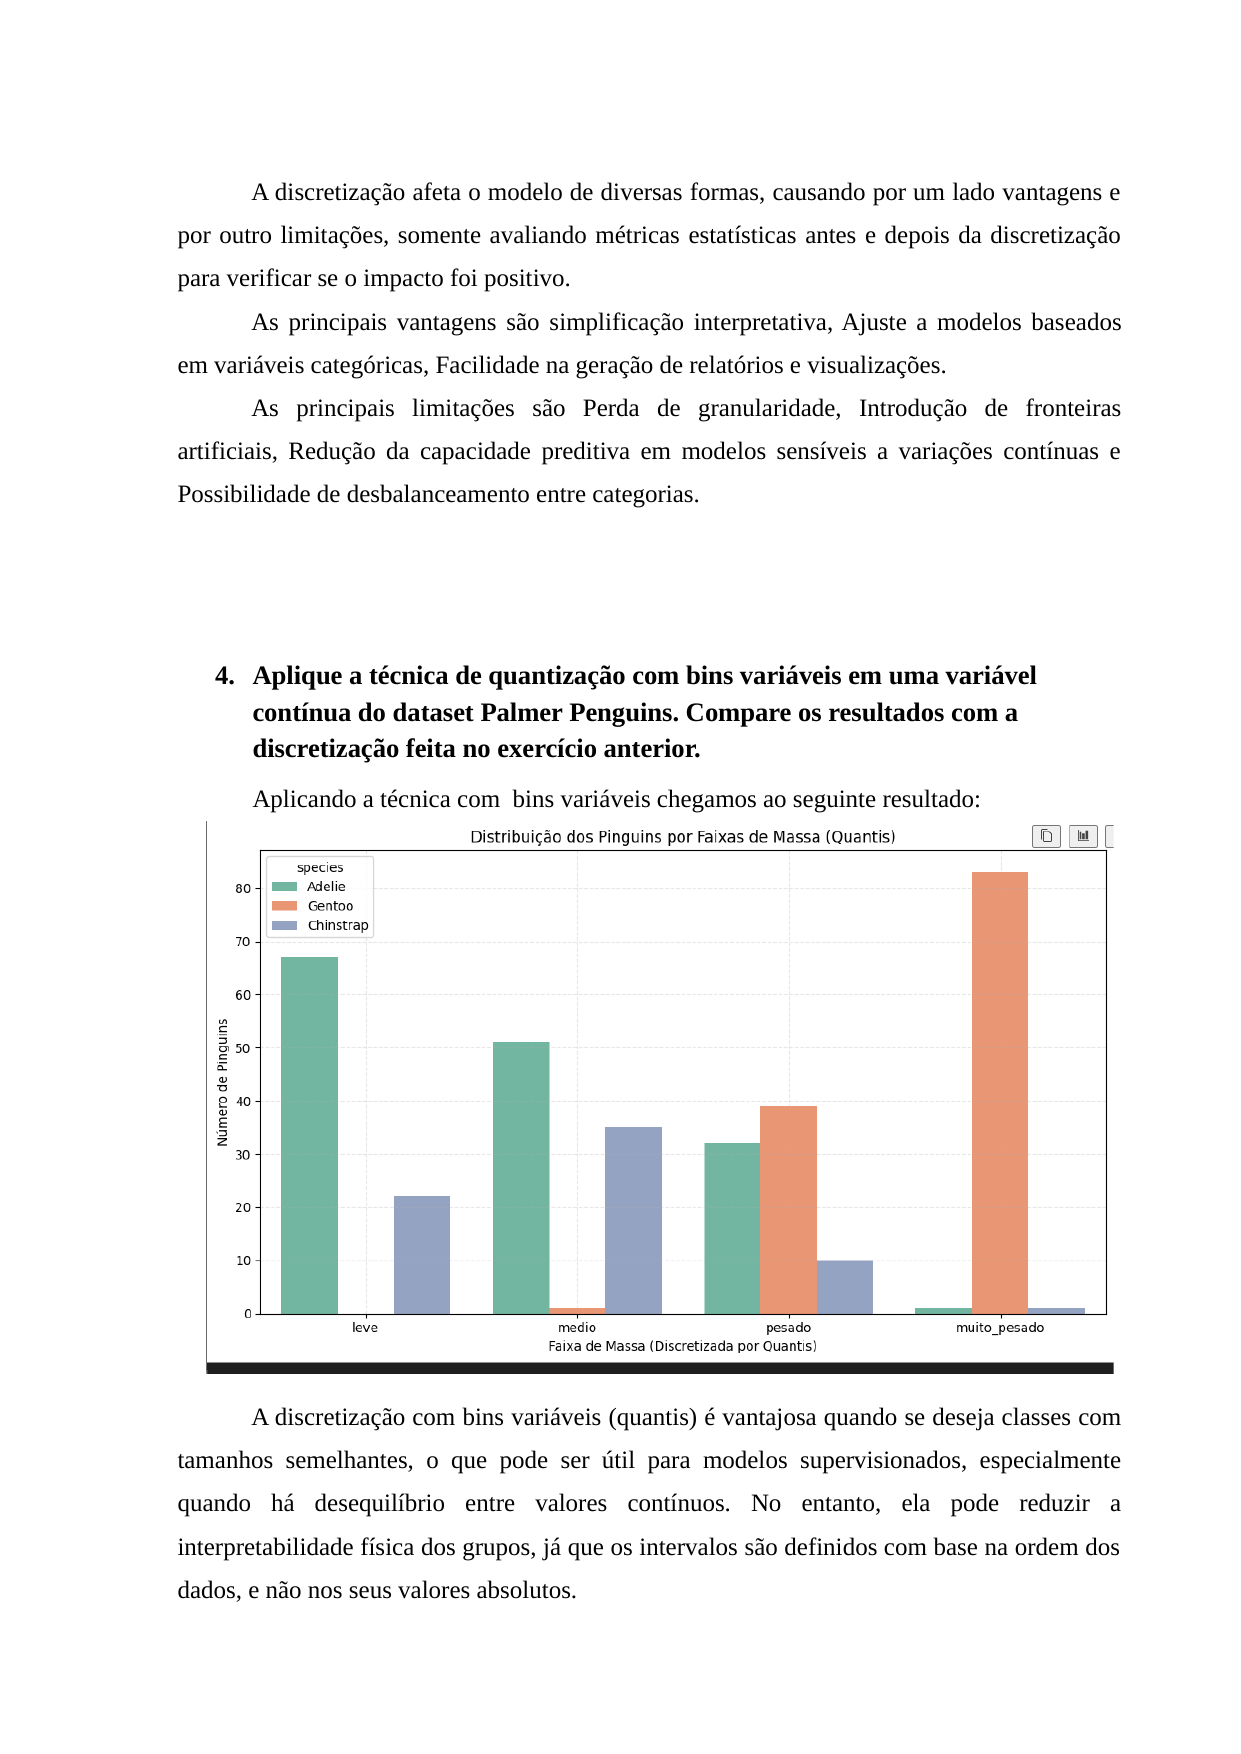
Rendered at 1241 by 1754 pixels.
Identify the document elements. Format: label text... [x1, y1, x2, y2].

text As principais vantagens são simplificação interpretativa, Ajuste a modelos baseados em variáveis categóricas, Facilidade na geração de relatórios e visualizações. [177, 307, 1122, 378]
list Aplicando a técnica com bins variáveis chegamos ao seguinte resultado: [215, 784, 1122, 813]
list Aplique a técnica de quantização com bins variáveis em uma variável contínua do dataset Palmer Penguins. Compare os resultados com a discretização feita no exercício anterior. [215, 659, 1122, 763]
text A discretização com bins variáveis (quantis) é vantajosa quando se deseja classes com tamanhos semelhantes, o que pode ser útil para modelos supervisionados, especialmente quando há desequilíbrio entre valores contínuos. No entanto, ela pode reduzir a interpretabilidade física dos grupos, já que os intervalos são definidos com base na ordem dos dados, e não nos seus valores absolutos. [177, 827, 1122, 1603]
text A discretização afeta o modelo de diversas formas, causando por um lado vantagens e por outro limitações, somente avaliando métricas estatísticas antes e depois da discretização para verificar se o impacto foi positivo. [177, 177, 1122, 292]
text As principais limitações são Perda de granularidade, Introdução de fronteiras artificiais, Redução da capacidade preditiva em modelos sensíveis a variações contínuas e Possibilidade de desbalanceamento entre categorias. [177, 393, 1122, 508]
picture [206, 821, 1114, 1374]
